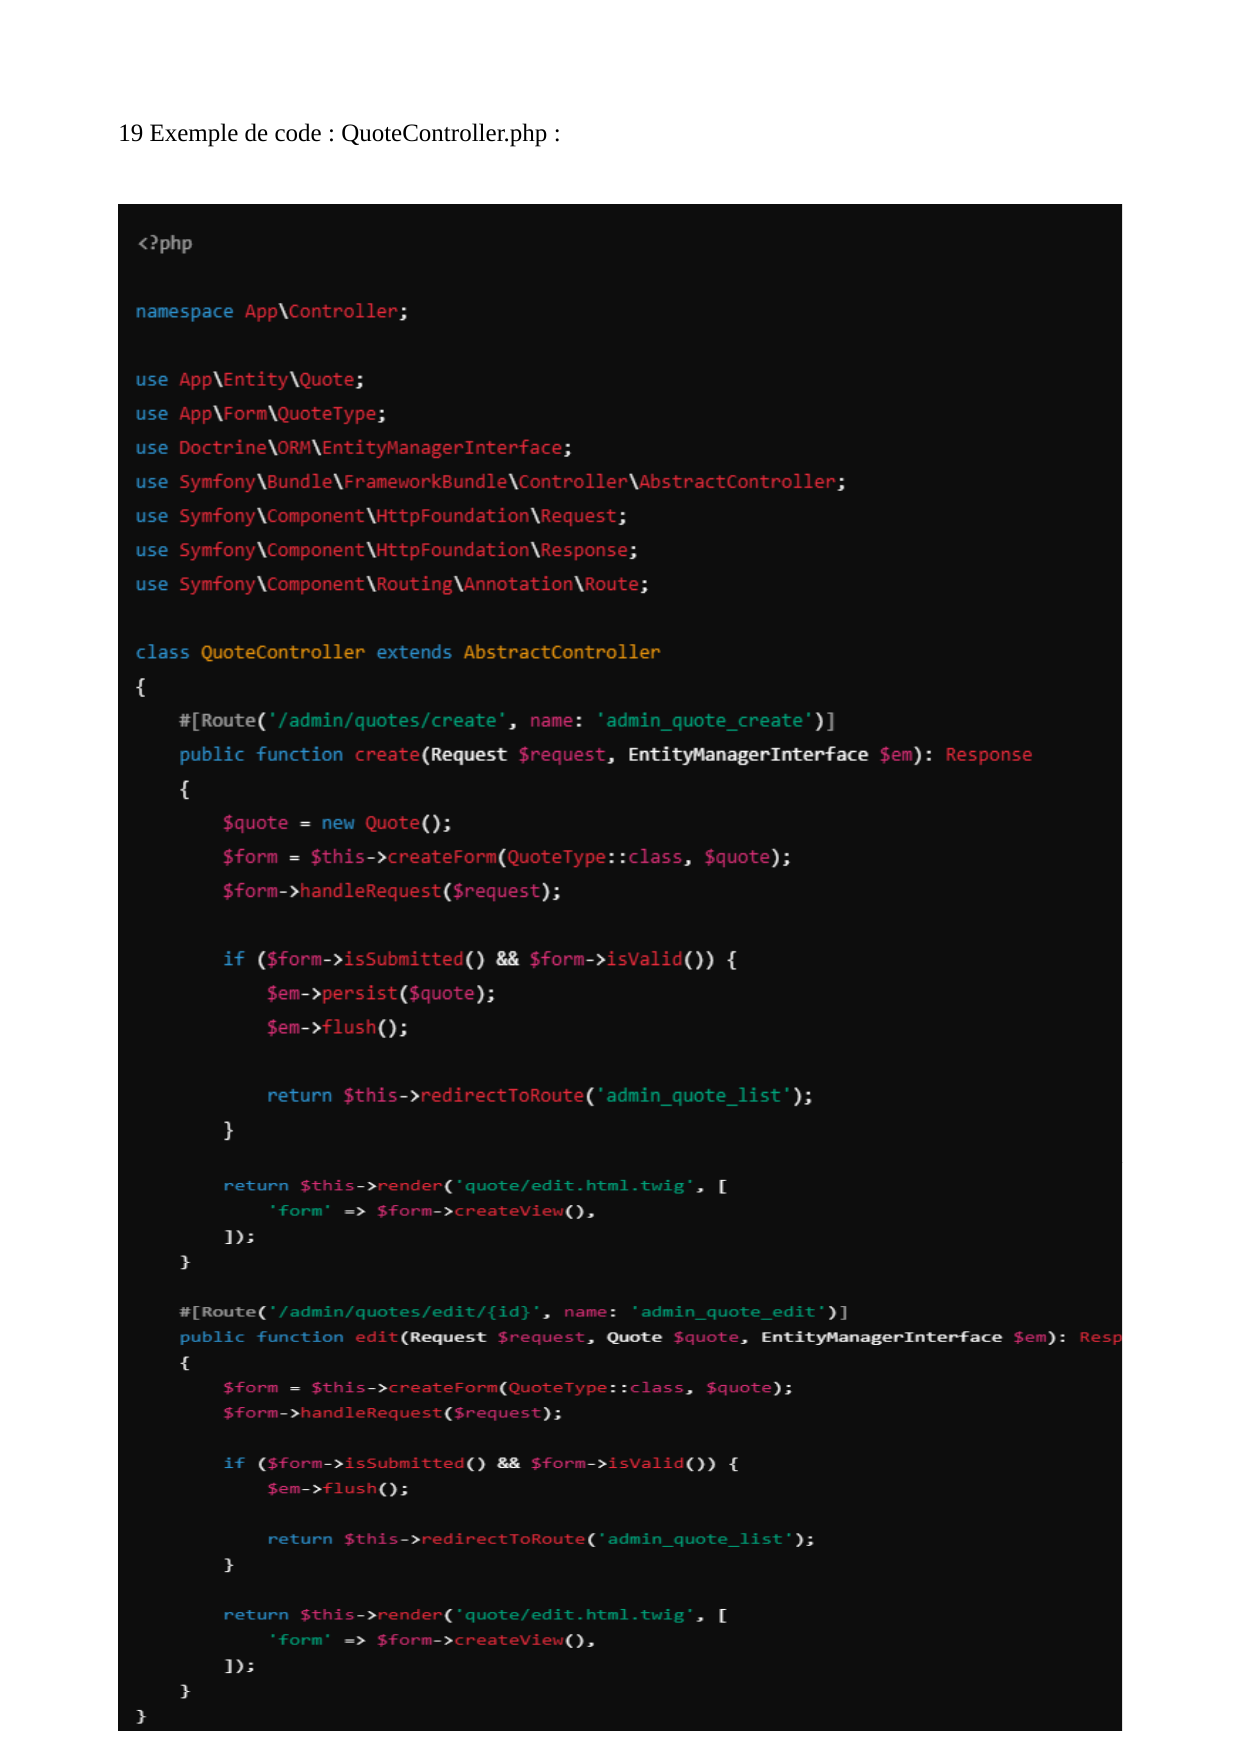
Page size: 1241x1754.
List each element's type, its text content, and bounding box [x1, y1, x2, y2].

picture [118, 204, 1123, 1731]
text 19 Exemple de code : QuoteController.php : [118, 118, 1122, 147]
